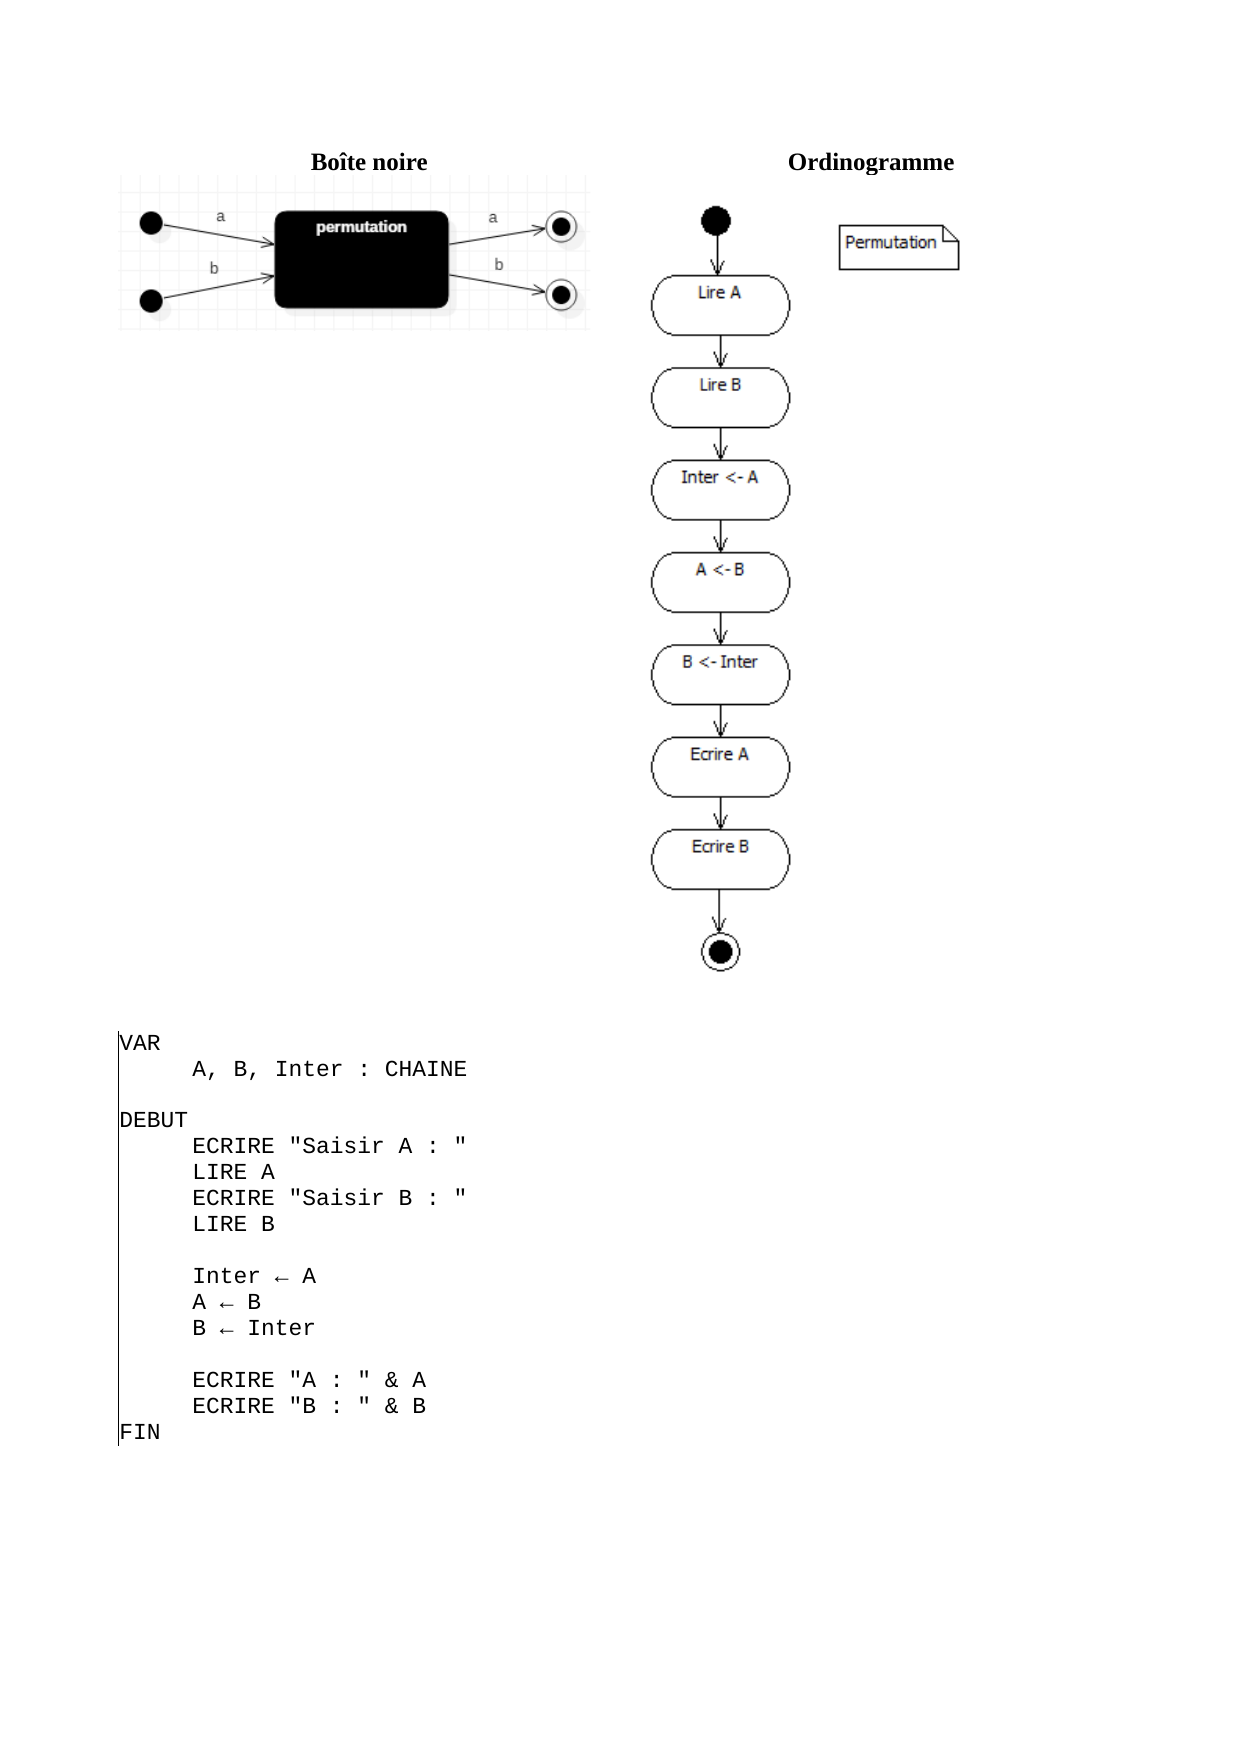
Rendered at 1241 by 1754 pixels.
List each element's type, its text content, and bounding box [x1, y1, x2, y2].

text ECRIRE "A : " & A [119, 1368, 1122, 1394]
table_header Boîte noire [118, 147, 620, 176]
picture [620, 175, 991, 1003]
text VAR [119, 1031, 1122, 1057]
text DEBUT [119, 1109, 1122, 1135]
text ECRIRE "Saisir A : " [119, 1135, 1122, 1161]
text A, B, Inter : CHAINE [119, 1057, 1122, 1083]
text Inter ← A [119, 1264, 1122, 1290]
table_cell [991, 176, 1122, 1002]
text ECRIRE "Saisir B : " [119, 1187, 1122, 1212]
text LIRE B [119, 1212, 1122, 1238]
text ECRIRE "B : " & B [119, 1394, 1122, 1420]
picture [118, 175, 591, 331]
text LIRE A [119, 1161, 1122, 1187]
table_header Ordinogramme [620, 147, 1122, 176]
text FIN [119, 1420, 1122, 1446]
text B ← Inter [119, 1316, 1122, 1342]
text A ← B [119, 1290, 1122, 1316]
table_cell [118, 176, 620, 1002]
